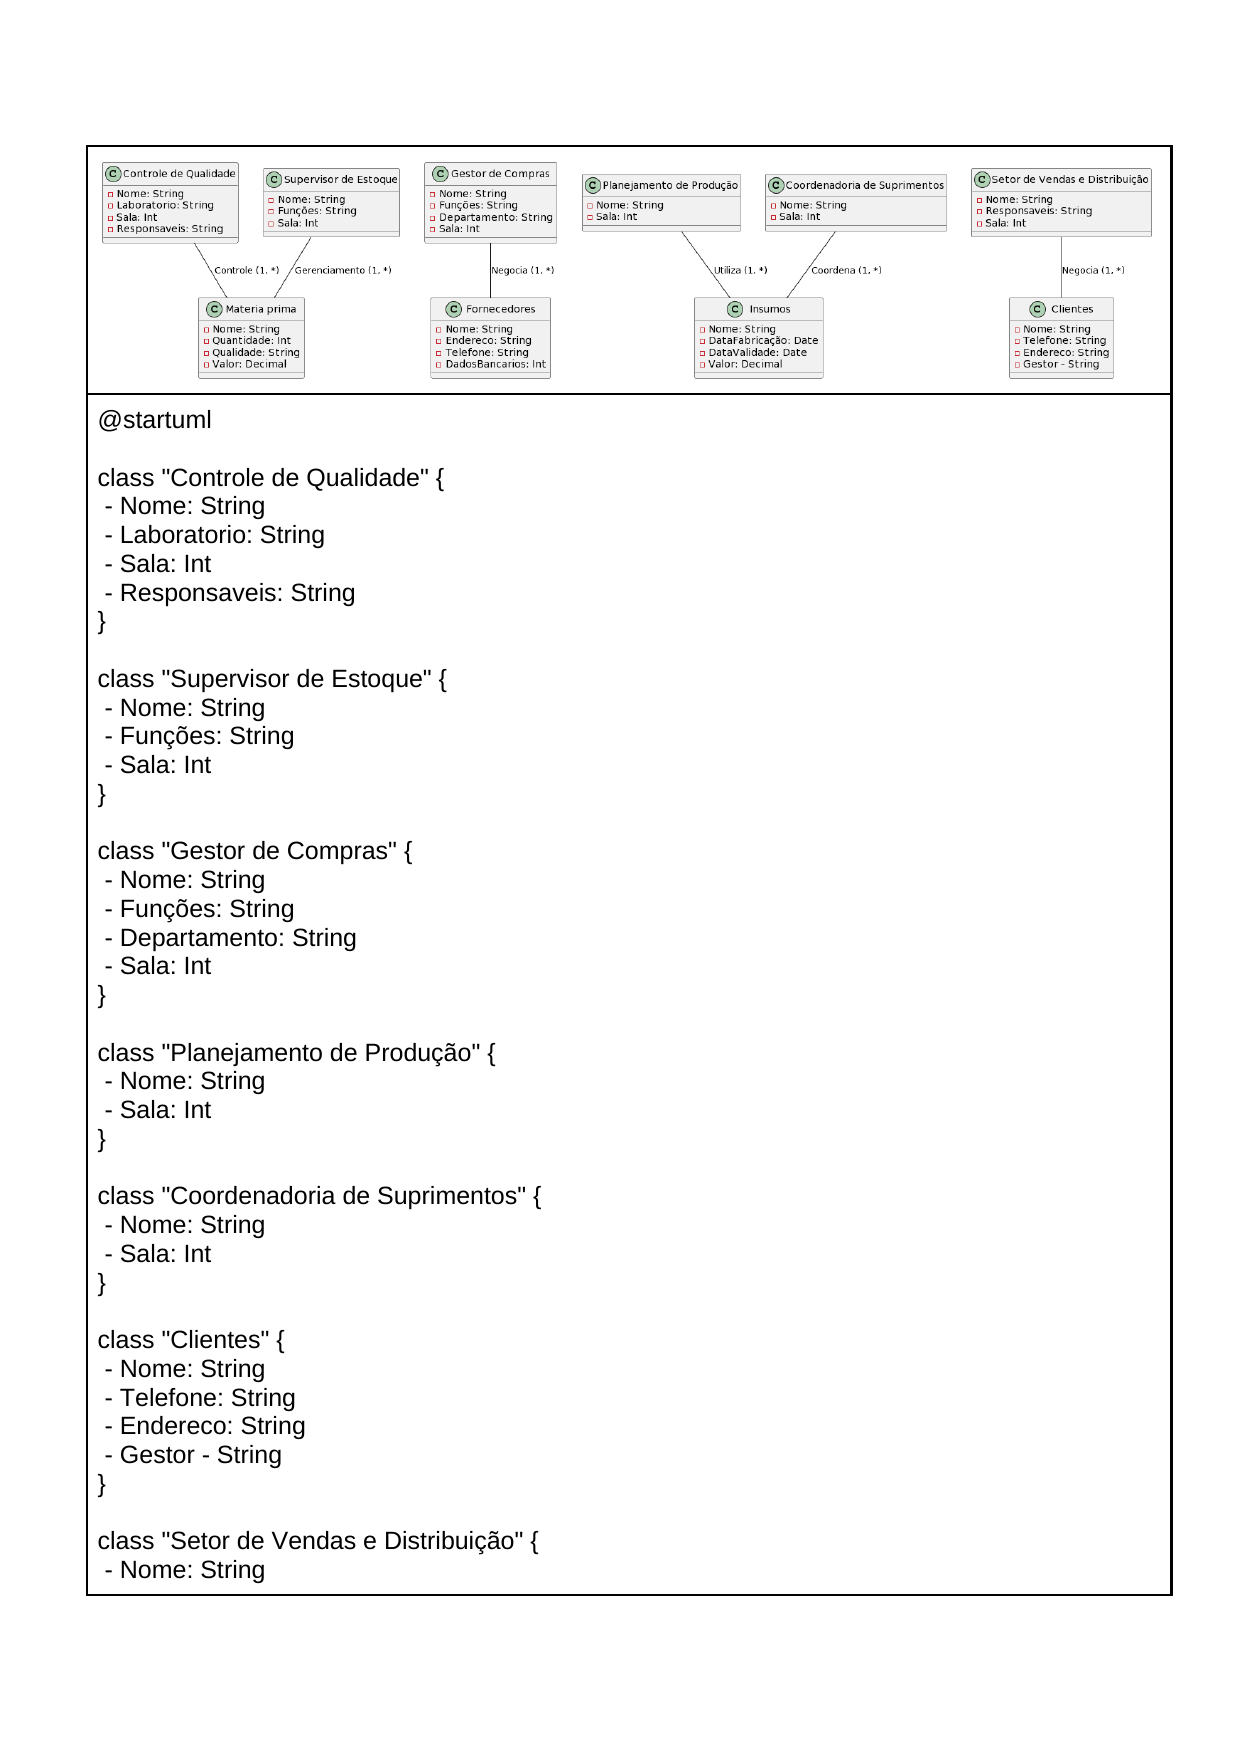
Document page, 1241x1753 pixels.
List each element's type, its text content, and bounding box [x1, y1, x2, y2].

picture [97, 157, 1155, 382]
table_cell @startuml class "Controle de Qualidade" { - Nome: String - Laboratorio: String - Sala: Int - Responsaveis: String } class "Supervisor de Estoque" { - Nome: String - Funções: String - Sala: Int } class "Gestor de Compras" { - Nome: String - Funções: String - Departamento: String - Sala: Int } class "Planejamento de Produção" { - Nome: String - Sala: Int } class "Coordenadoria de Suprimentos" { - Nome: String - Sala: Int } class "Clientes" { - Nome: String - Telefone: String - Endereco: String - Gestor - String } class "Setor de Vendas e Distribuição" { - Nome: String [88, 395, 1170, 1594]
table_header [88, 147, 1170, 392]
